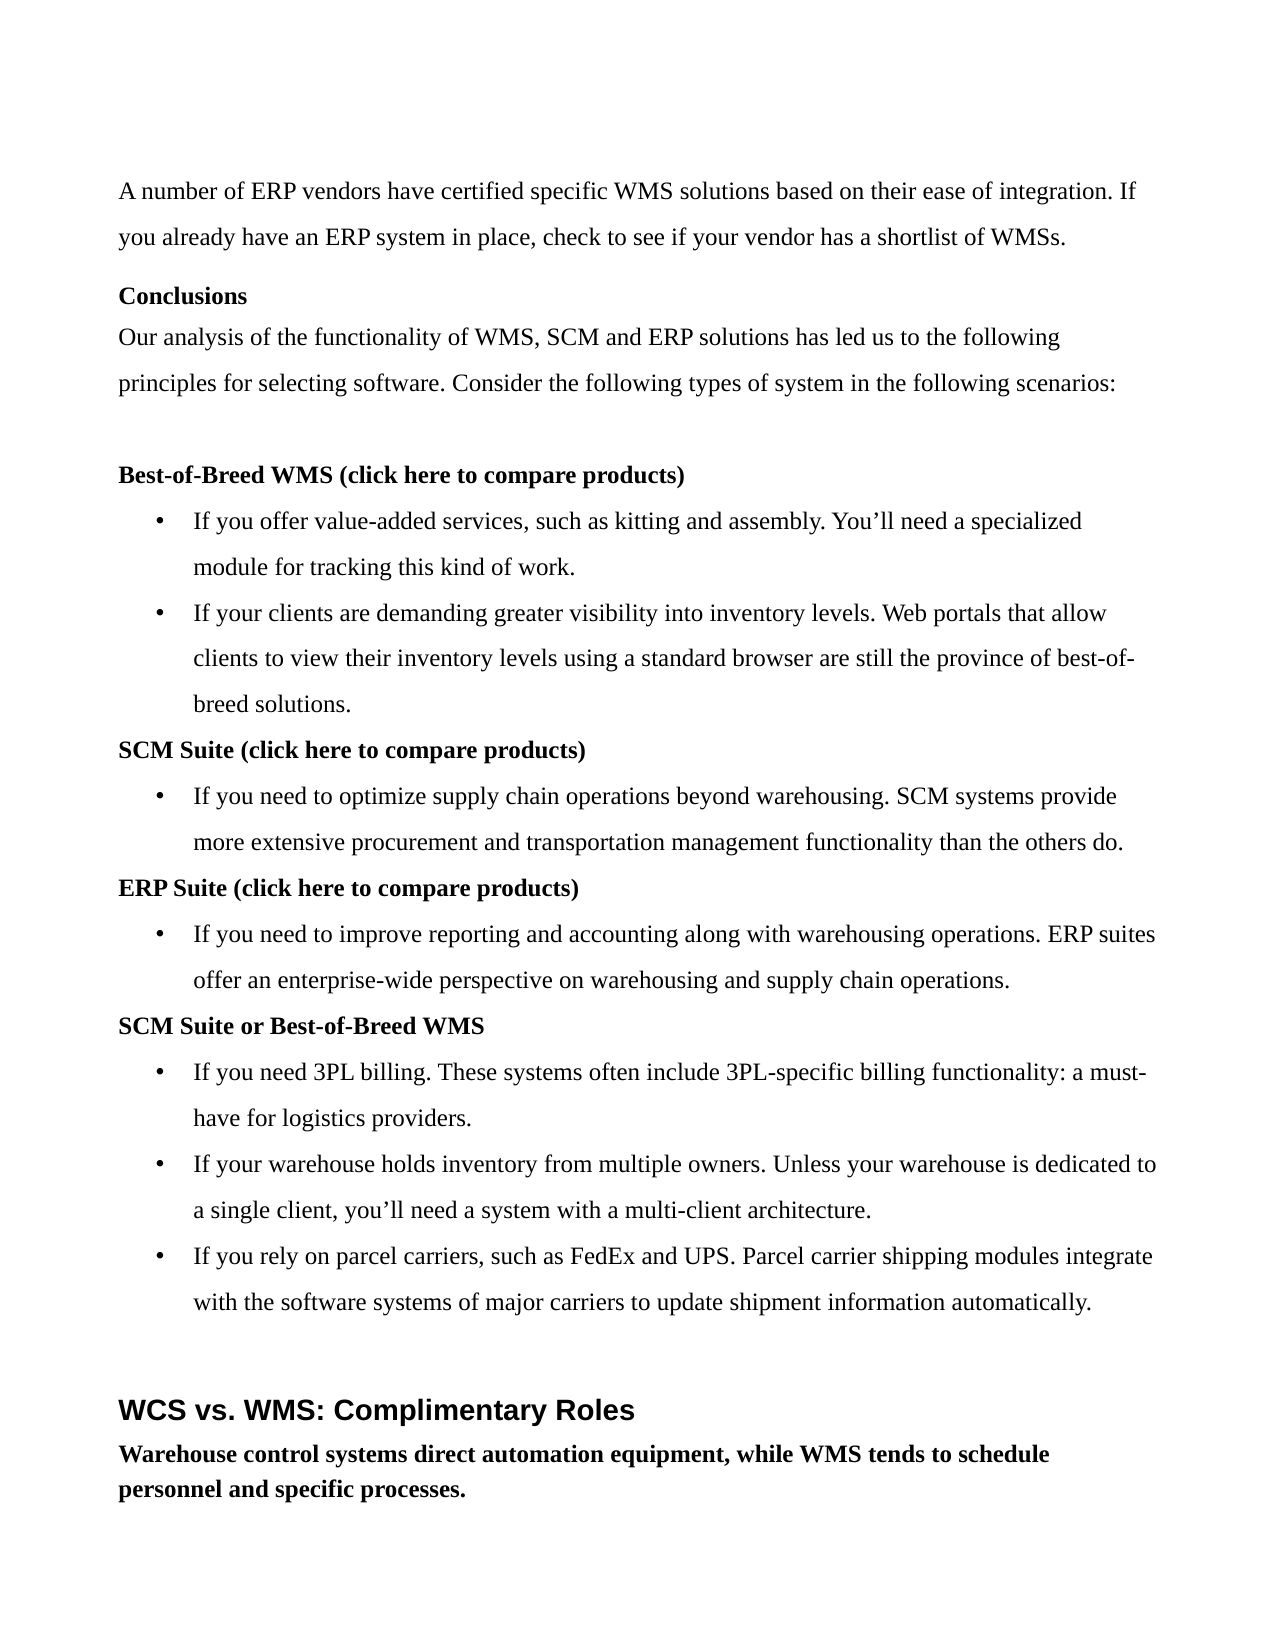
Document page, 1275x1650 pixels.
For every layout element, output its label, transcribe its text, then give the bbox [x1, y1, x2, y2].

list If your warehouse holds inventory from multiple owners. Unless your warehouse is dedicated to a single client, you’ll need a system with a multi-client architecture. [156, 1149, 1157, 1223]
subtitle Conclusions [118, 281, 1157, 309]
list If your clients are demanding greater visibility into inventory levels. Web portals that allow clients to view their inventory levels using a standard browser are still the province of best-of-breed solutions. [156, 598, 1157, 718]
text A number of ERP vendors have certified specific WMS solutions based on their ease of integration. If you already have an ERP system in place, check to see if your vendor has a shortlist of WMSs. [118, 176, 1157, 251]
text Our analysis of the functionality of WMS, SCM and ERP solutions has led us to the following principles for selecting software. Consider the following types of system in the following scenarios: [118, 322, 1157, 397]
list If you offer value-added services, such as kitting and assembly. You’ll need a specialized module for tracking this kind of work. [156, 506, 1157, 580]
text ERP Suite (click here to compare products) [118, 873, 1157, 902]
list If you need to improve reporting and accounting along with warehousing operations. ERP suites offer an enterprise-wide perspective on warehousing and supply chain operations. [156, 919, 1157, 994]
text SCM Suite or Best-of-Breed WMS [118, 1011, 1157, 1040]
text Warehouse control systems direct automation equipment, while WMS tends to schedule personnel and specific processes. [118, 1439, 1157, 1503]
list If you need 3PL billing. These systems often include 3PL-specific billing functionality: a must-have for logistics providers. [156, 1057, 1157, 1132]
list If you rely on parcel carriers, such as FedEx and UPS. Parcel carrier shipping modules integrate with the software systems of major carriers to update shipment information automatically. [156, 1241, 1157, 1315]
text Best-of-Breed WMS (click here to compare products) [118, 460, 1157, 488]
list If you need to optimize supply chain operations beyond warehousing. SCM systems provide more extensive procurement and transportation management functionality than the others do. [156, 781, 1157, 856]
subtitle WCS vs. WMS: Complimentary Roles [118, 1393, 1157, 1427]
text SCM Suite (click here to compare products) [118, 735, 1157, 764]
